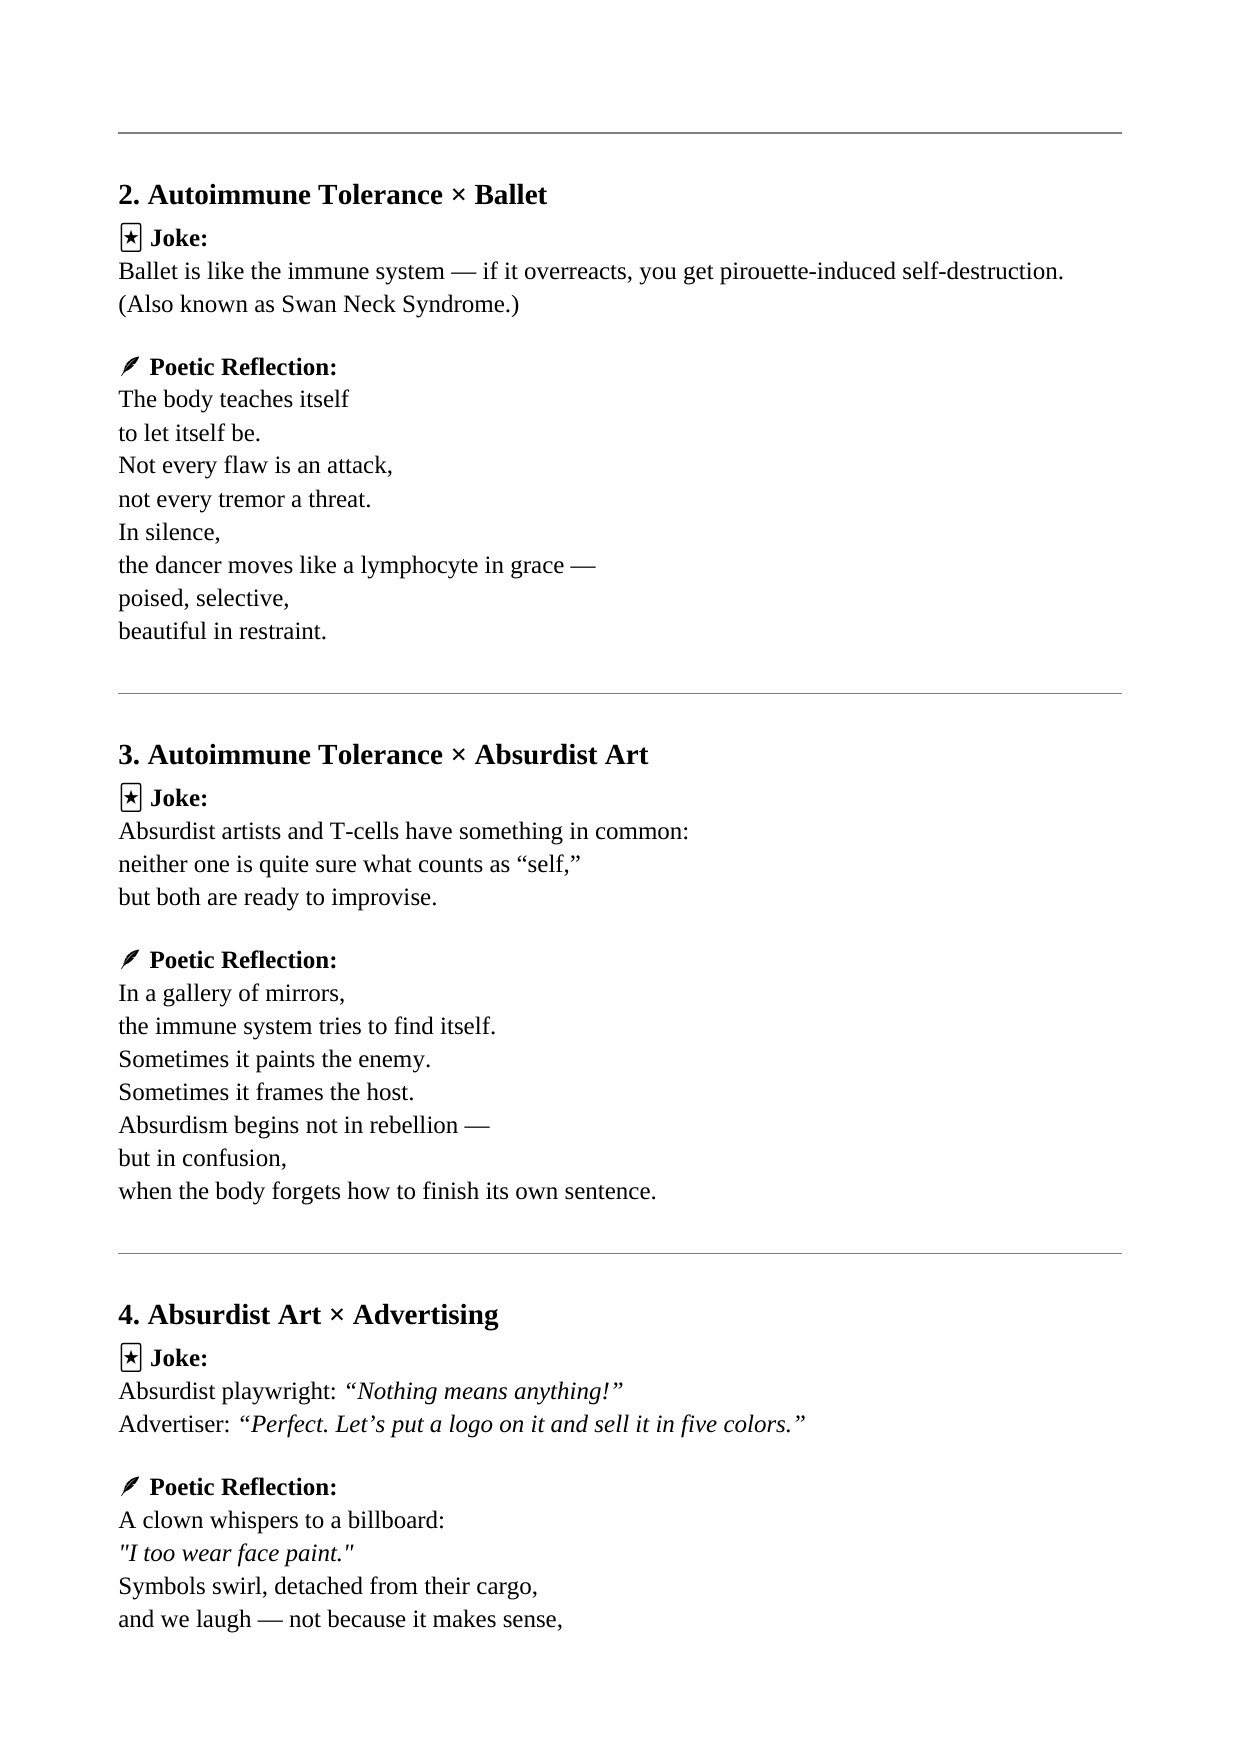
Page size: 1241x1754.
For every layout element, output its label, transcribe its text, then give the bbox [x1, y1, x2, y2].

text 🪶 Poetic Reflection: In a gallery of mirrors, the immune system tries to find itself. Sometimes it paints the enemy. Sometimes it frames the host. Absurdism begins not in rebellion — but in confusion, when the body forgets how to finish its own sentence. [118, 945, 1122, 1204]
subtitle 2. Autoimmune Tolerance × Ballet [118, 177, 1122, 211]
subtitle 4. Absurdist Art × Advertising [118, 1297, 1122, 1331]
text 🪶 Poetic Reflection: The body teaches itself to let itself be. Not every flaw is an attack, not every tremor a threat. In silence, the dancer moves like a lymphocyte in grace — poised, selective, beautiful in restraint. [118, 352, 1122, 644]
text 🃏 Joke: Absurdist playwright: “Nothing means anything!” Advertiser: “Perfect. Let’s put a logo on it and sell it in five colors.” [118, 1343, 1122, 1438]
text 🃏 Joke: Ballet is like the immune system — if it overreacts, you get pirouette-induced self-destruction. (Also known as Swan Neck Syndrome.) [118, 223, 1122, 318]
text 🪶 Poetic Reflection: A clown whispers to a billboard: "I too wear face paint." Symbols swirl, detached from their cargo, and we laugh — not because it makes sense, [118, 1472, 1122, 1633]
text 🃏 Joke: Absurdist artists and T-cells have something in common: neither one is quite sure what counts as “self,” but both are ready to improvise. [118, 783, 1122, 911]
subtitle 3. Autoimmune Tolerance × Absurdist Art [118, 737, 1122, 771]
